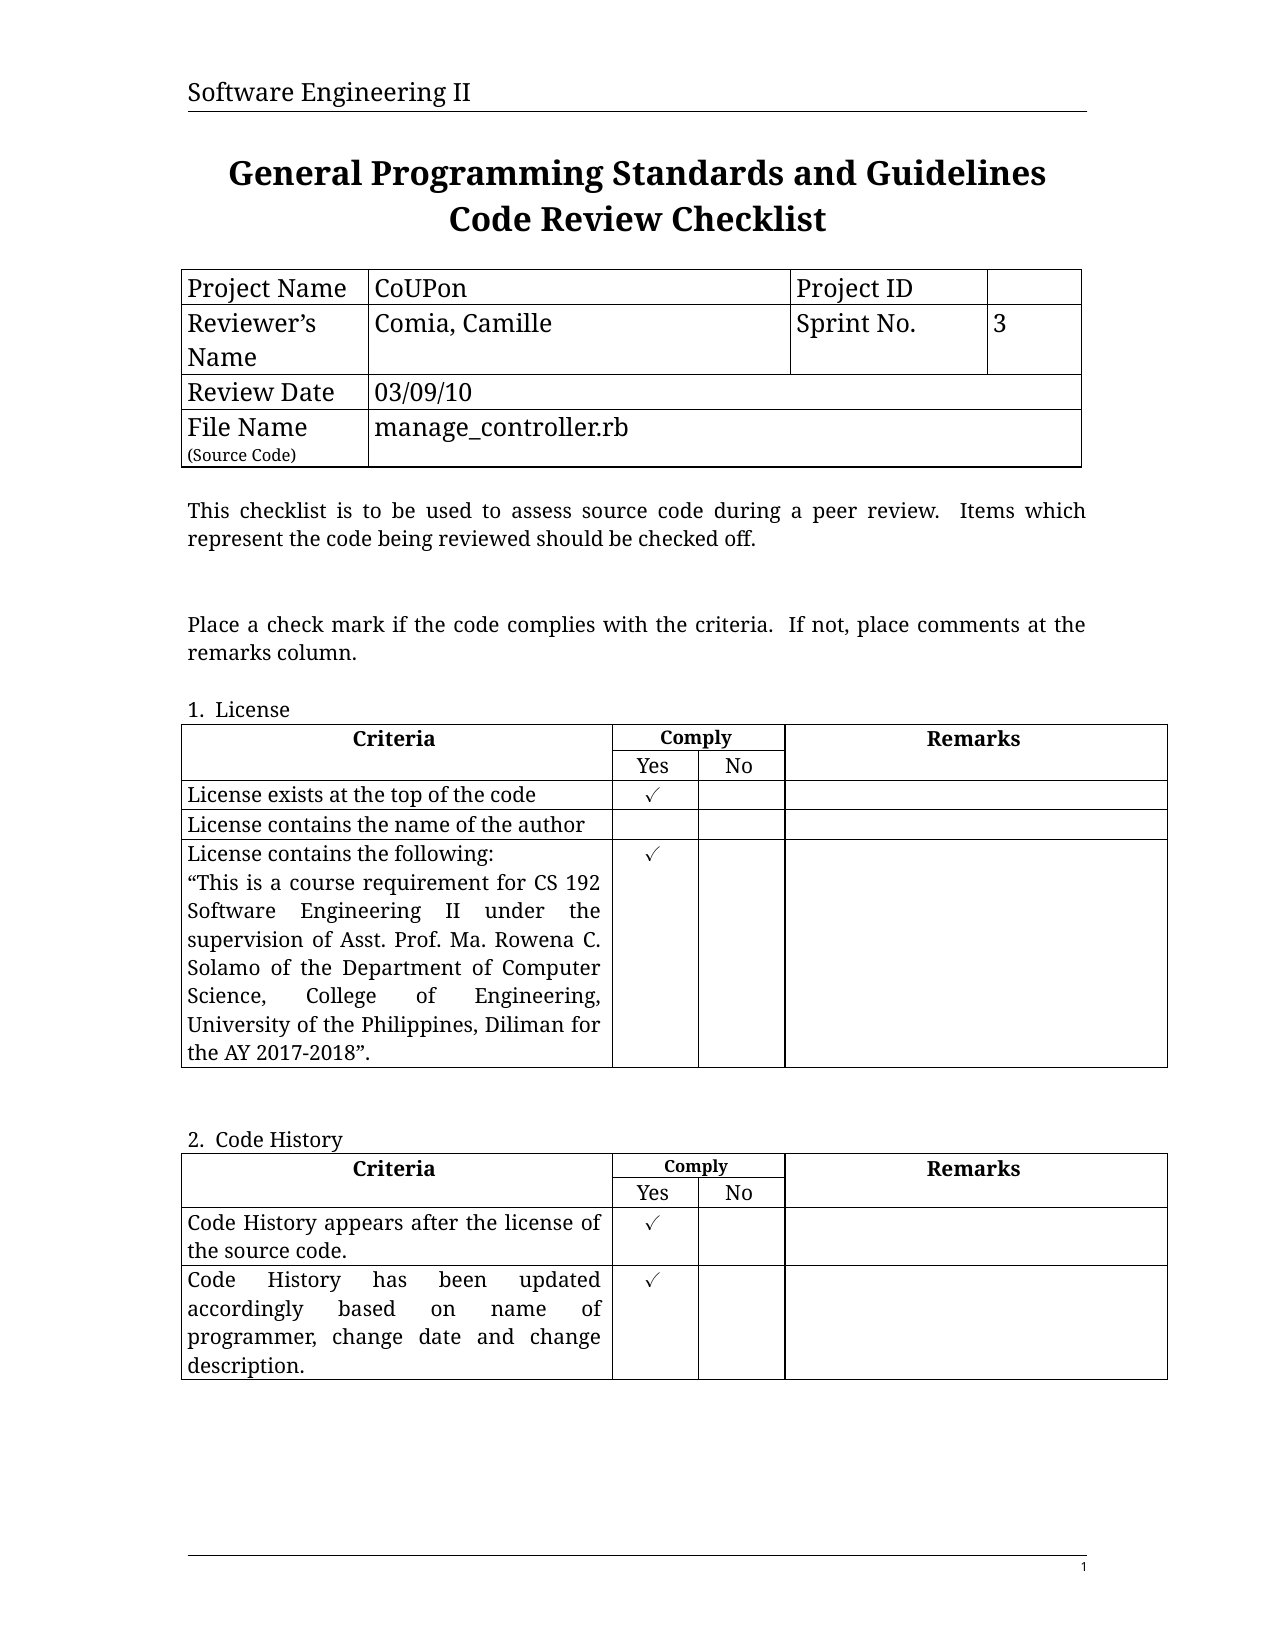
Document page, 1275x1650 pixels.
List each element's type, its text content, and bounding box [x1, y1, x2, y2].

table_cell ✓ [613, 781, 698, 809]
text 2. Code History [187, 1125, 1087, 1153]
table_cell File Name (Source Code) [182, 410, 368, 466]
text Place a check mark if the code complies with the criteria. If not, place comments at the remarks column. [187, 610, 1087, 667]
table_cell [699, 840, 784, 1067]
table_cell Sprint No. [791, 305, 987, 373]
table_cell License contains the following: “This is a course requirement for CS 192 Software Engineering II under the supervision of Asst. Prof. Ma. Rowena C. Solamo of the Department of Computer Science, College of Engineering, University of the Philippines, Diliman for the AY 2017-2018”. [182, 840, 612, 1067]
table_cell Yes [613, 751, 698, 779]
text This checklist is to be used to assess source code during a peer review. Items which represent the code being reviewed should be checked off. [187, 496, 1087, 553]
text 1. License [187, 695, 1087, 723]
table_cell No [699, 751, 784, 779]
table_header Remarks [786, 1154, 1167, 1207]
table_cell [699, 1266, 784, 1379]
table_cell Reviewer’s Name [182, 305, 368, 373]
table_cell [786, 781, 1167, 809]
table_cell manage_controller.rb [369, 410, 1081, 466]
table_cell [786, 1266, 1167, 1379]
table_cell [699, 810, 784, 838]
table_cell [786, 810, 1167, 838]
table_cell License exists at the top of the code [182, 781, 612, 809]
table_cell License contains the name of the author [182, 810, 612, 838]
table_cell Code History appears after the license of the source code. [182, 1208, 612, 1264]
table_header Comply [613, 725, 784, 750]
table_cell No [699, 1178, 784, 1207]
table_cell Comia, Camille [369, 305, 790, 373]
table_cell Review Date [182, 375, 368, 409]
table_cell Code History has been updated accordingly based on name of programmer, change date and change description. [182, 1266, 612, 1379]
table_header Project ID [791, 270, 987, 304]
table_header Criteria [182, 725, 612, 779]
table_header Comply [613, 1154, 784, 1177]
table_cell 3 [988, 305, 1081, 373]
table_cell ✓ [613, 1266, 698, 1379]
table_header Remarks [786, 725, 1167, 779]
table_cell [699, 781, 784, 809]
table_cell ✓ [613, 1208, 698, 1264]
table_cell Yes [613, 1178, 698, 1207]
table_cell [699, 1208, 784, 1264]
text General Programming Standards and Guidelines Code Review Checklist [187, 150, 1087, 241]
table_cell [613, 810, 698, 838]
table_cell [786, 840, 1167, 1067]
table_header [988, 270, 1081, 304]
table_header CoUPon [369, 270, 790, 304]
table_cell 03/09/10 [369, 375, 1081, 409]
table_header Project Name [182, 270, 368, 304]
table_cell ✓ [613, 840, 698, 1067]
table_header Criteria [182, 1154, 612, 1207]
table_cell [786, 1208, 1167, 1264]
